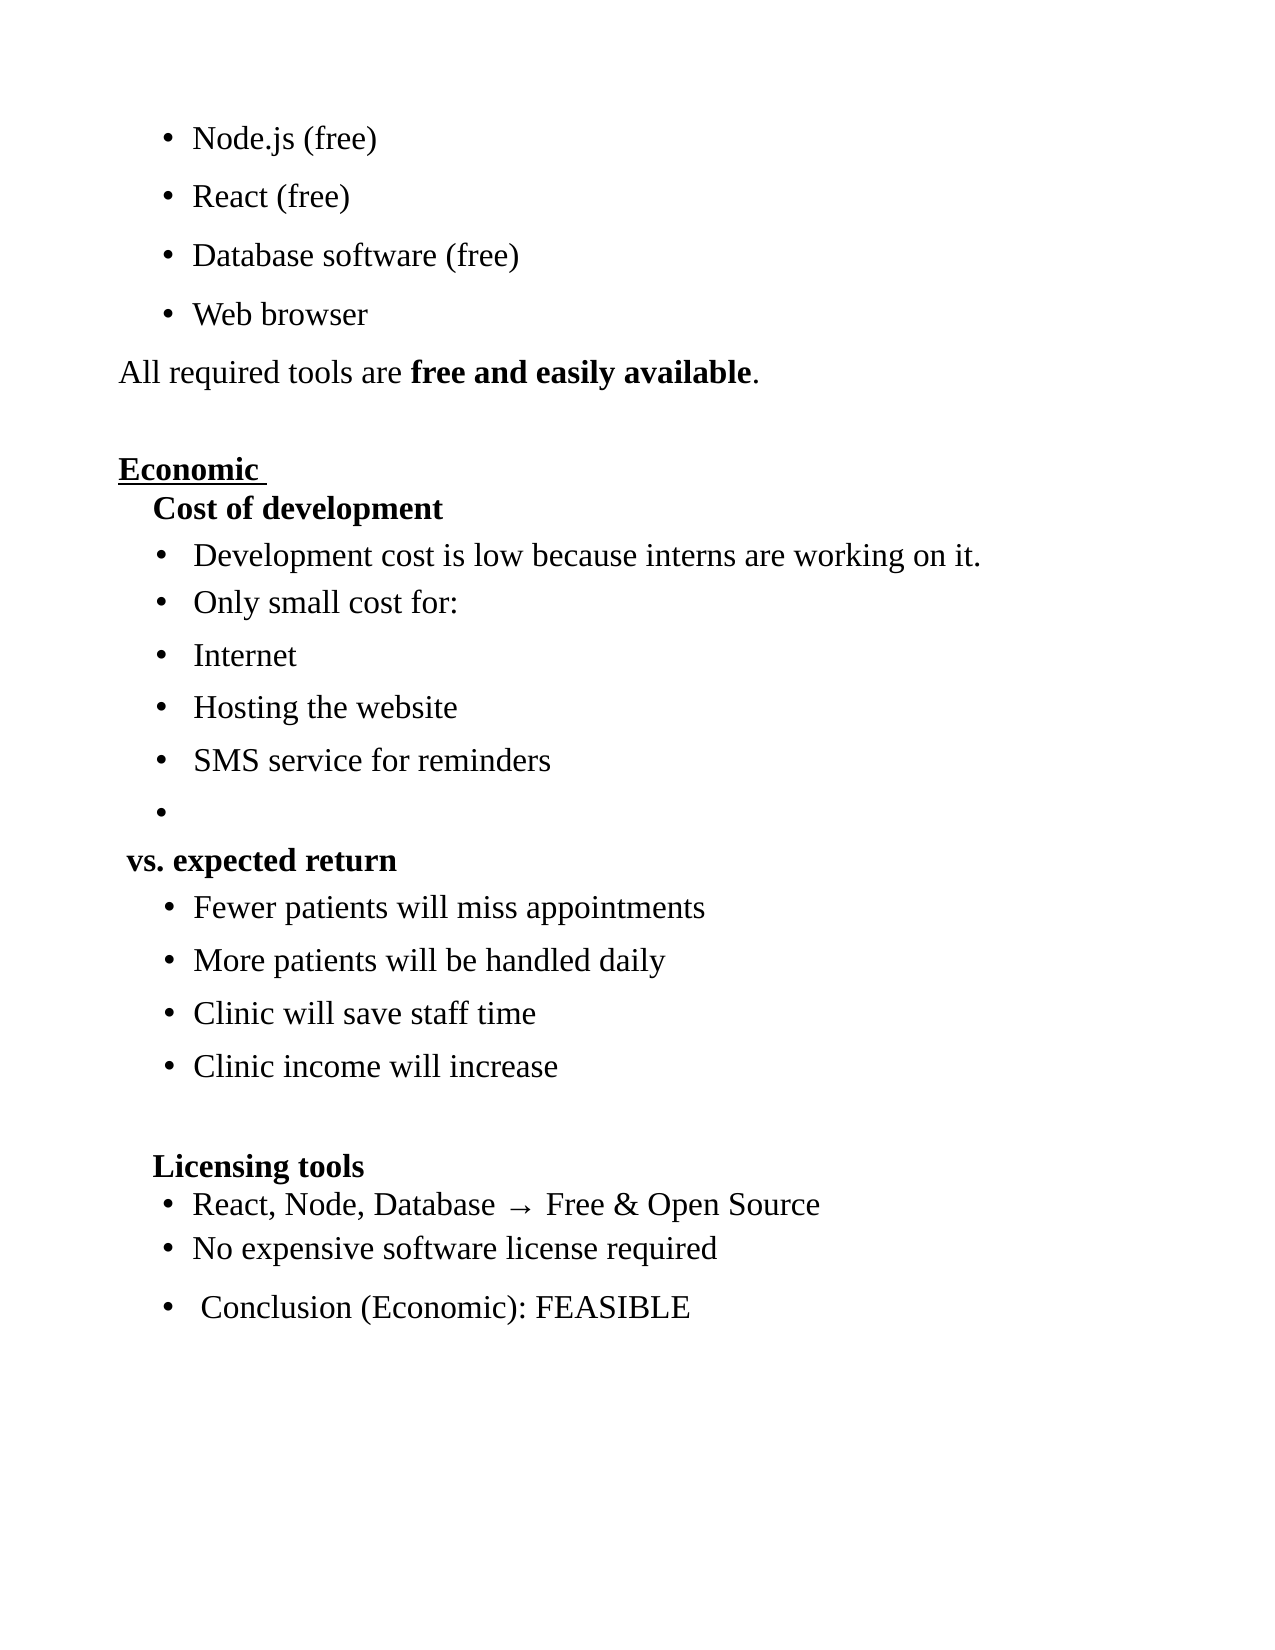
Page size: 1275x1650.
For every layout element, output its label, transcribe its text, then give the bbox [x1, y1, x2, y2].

list Database software (free) [162, 235, 1157, 274]
list Web browser [162, 294, 1157, 332]
text vs. expected return [118, 841, 1157, 879]
list Fewer patients will miss appointments [164, 888, 1157, 926]
subtitle Development cost is low because interns are working on it. [156, 535, 1157, 573]
list Only small cost for: [156, 582, 1157, 621]
text All required tools are free and easily available. [118, 353, 1157, 391]
list Hosting the website [156, 688, 1157, 726]
list React, Node, Database → Free & Open Source [162, 1184, 1157, 1223]
list More patients will be handled daily [164, 940, 1157, 979]
text  Licensing tools [118, 1146, 1157, 1184]
text  Cost of development [118, 488, 1157, 526]
list Clinic income will increase [164, 1046, 1157, 1084]
list No expensive software license required [162, 1228, 1157, 1267]
list Node.js (free) [162, 118, 1157, 156]
text Economic [118, 450, 1157, 488]
list React (free) [162, 177, 1157, 215]
list SMS service for reminders [156, 741, 1157, 779]
list Conclusion (Economic): FEASIBLE [162, 1287, 1157, 1325]
list Clinic will save staff time [164, 993, 1157, 1032]
list Internet [156, 635, 1157, 673]
